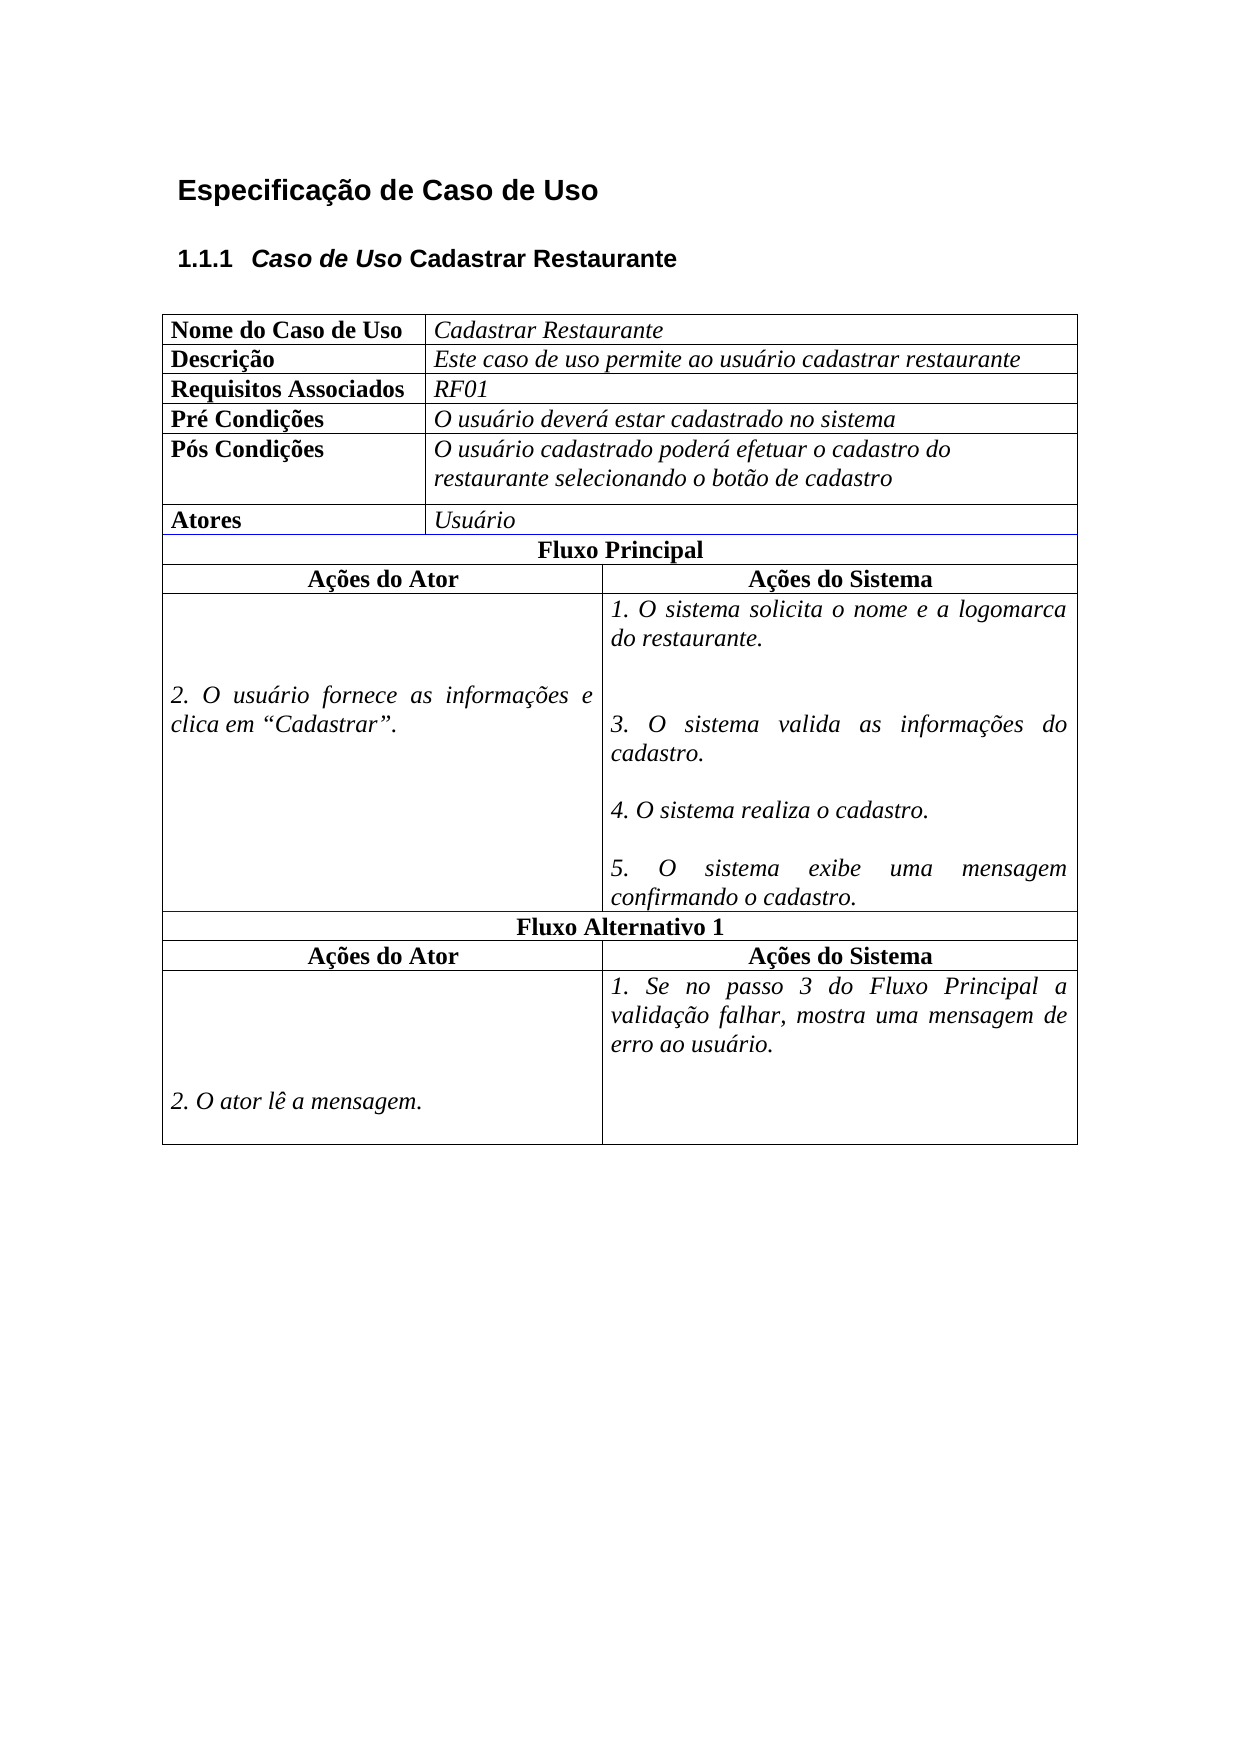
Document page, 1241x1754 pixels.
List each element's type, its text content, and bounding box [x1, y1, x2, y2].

table_cell Este caso de uso permite ao usuário cadastrar restaurante [426, 345, 1077, 373]
table_cell Ações do Sistema [603, 565, 1077, 593]
table_cell Pré Condições [163, 404, 425, 433]
table_cell Ações do Ator [163, 565, 602, 593]
table_header Nome do Caso de Uso [163, 315, 425, 343]
table_cell 2. O usuário fornece as informações e clica em “Cadastrar”. [163, 594, 602, 911]
table_cell Pós Condições [163, 434, 425, 504]
table_cell 1. Se no passo 3 do Fluxo Principal a validação falhar, mostra uma mensagem de erro ao usuário. [603, 971, 1077, 1144]
table_cell 1. O sistema solicita o nome e a logomarca do restaurante. 3. O sistema valida as informações do cadastro. 4. O sistema realiza o cadastro. 5. O sistema exibe uma mensagem confirmando o cadastro. [603, 594, 1077, 911]
table_cell RF01 [426, 374, 1077, 403]
table_cell Ações do Ator [163, 941, 602, 970]
subtitle Caso de Uso Cadastrar Restaurante [177, 244, 1063, 272]
table_cell Usuário [426, 505, 1077, 534]
table_cell Fluxo Alternativo 1 [163, 912, 1077, 940]
table_cell Descrição [163, 345, 425, 373]
table_cell Atores [163, 505, 425, 534]
table_cell Requisitos Associados [163, 374, 425, 403]
table_cell O usuário deverá estar cadastrado no sistema [426, 404, 1077, 433]
table_cell Ações do Sistema [603, 941, 1077, 970]
table_cell O usuário cadastrado poderá efetuar o cadastro do restaurante selecionando o botão de cadastro [426, 434, 1077, 504]
subtitle Especificação de Caso de Uso [177, 173, 1063, 206]
table_header Cadastrar Restaurante [426, 315, 1077, 343]
table_cell Fluxo Principal [163, 535, 1077, 563]
table_cell 2. O ator lê a mensagem. [163, 971, 602, 1144]
